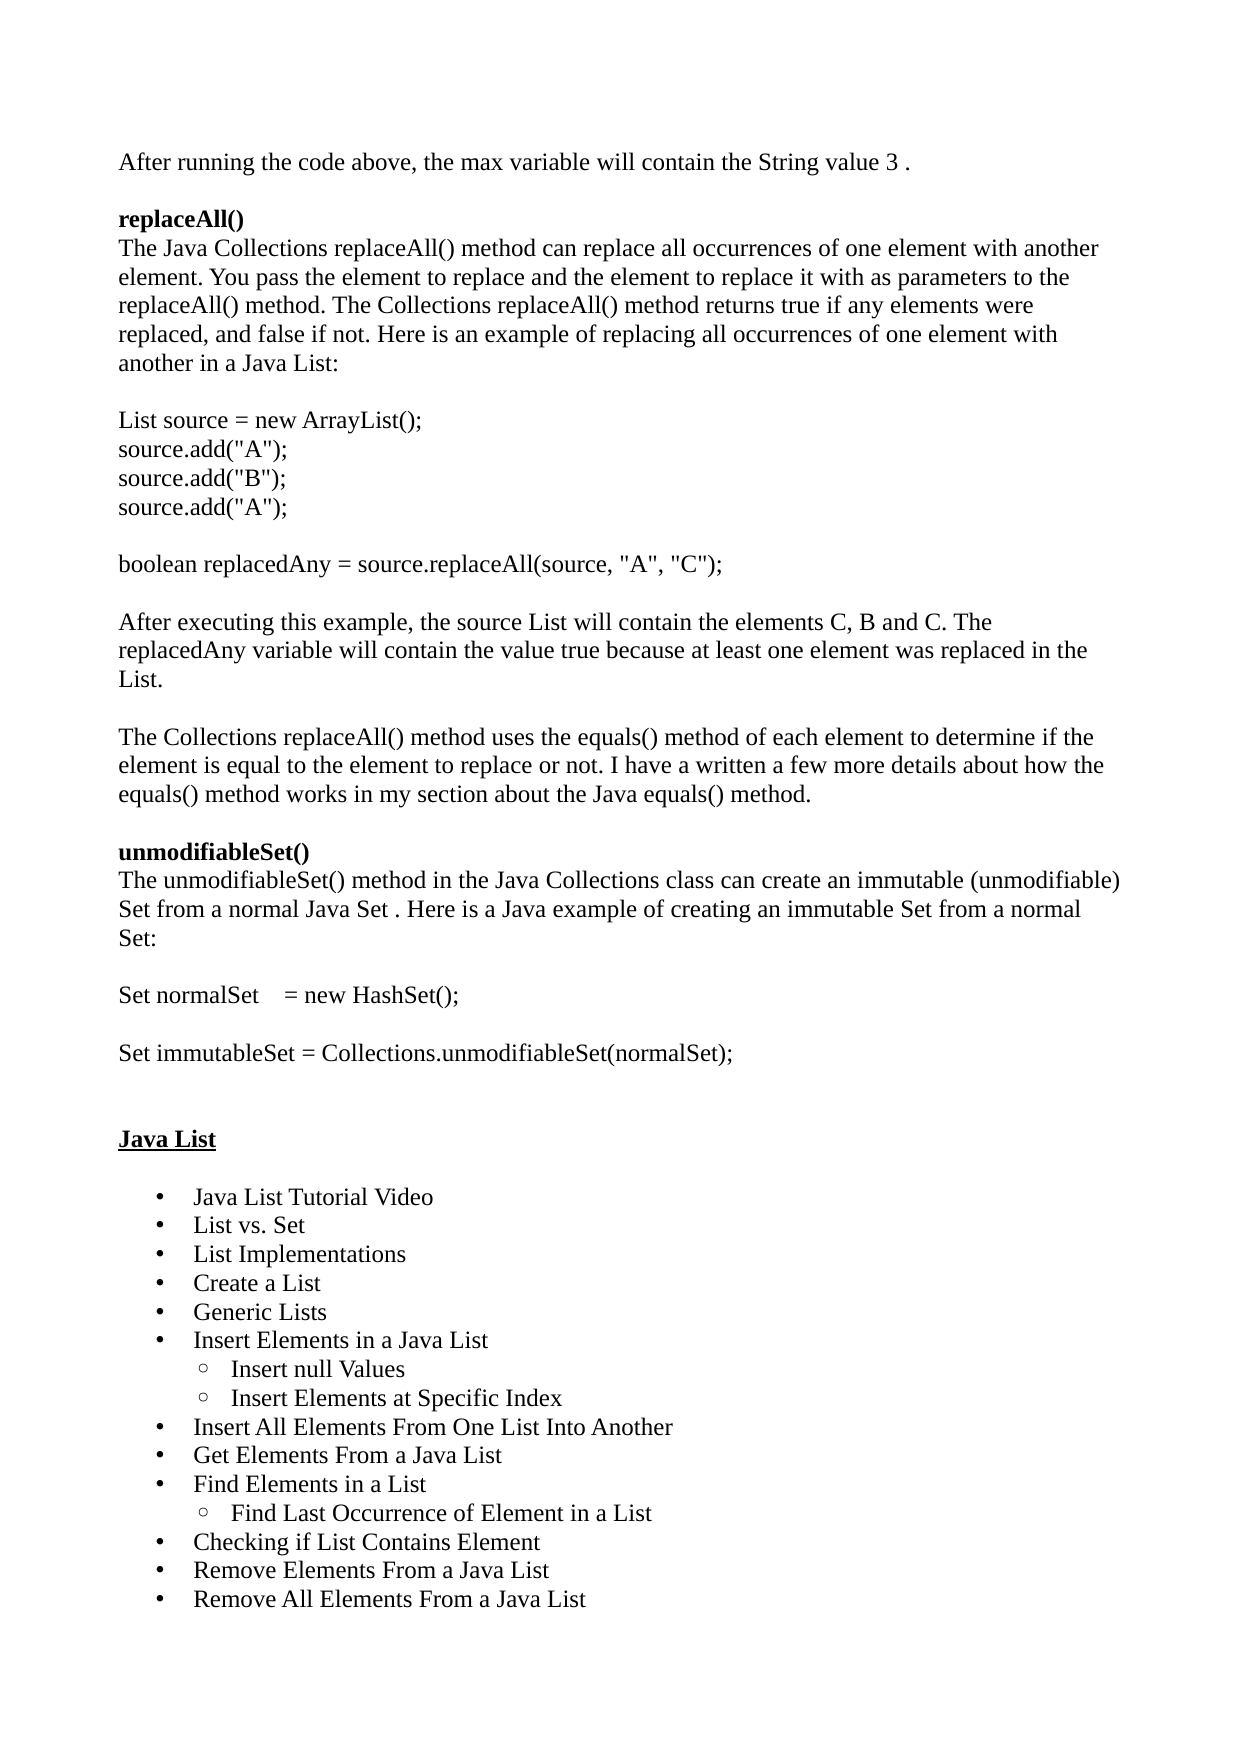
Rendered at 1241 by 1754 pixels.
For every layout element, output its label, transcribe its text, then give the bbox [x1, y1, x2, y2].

text After executing this example, the source List will contain the elements C, B and C. The replacedAny variable will contain the value true because at least one element was replaced in the List. [118, 607, 1122, 693]
list Insert null Values [193, 1354, 1122, 1383]
text source.add("A"); [118, 434, 1122, 463]
text The unmodifiableSet() method in the Java Collections class can create an immutable (unmodifiable) Set from a normal Java Set . Here is a Java example of creating an immutable Set from a normal Set: [118, 866, 1122, 952]
text unmodifiableSet() [118, 837, 1122, 866]
text Set immutableSet = Collections.unmodifiableSet(normalSet); [118, 1038, 1122, 1067]
list Remove Elements From a Java List [156, 1556, 1122, 1584]
text Set normalSet = new HashSet(); [118, 981, 1122, 1009]
text After running the code above, the max variable will contain the String value 3 . [118, 147, 1122, 176]
text Java List [118, 1124, 1122, 1153]
list Get Elements From a Java List [156, 1441, 1122, 1469]
list Remove All Elements From a Java List [156, 1584, 1122, 1613]
list List vs. Set [156, 1211, 1122, 1239]
list Java List Tutorial Video [156, 1182, 1122, 1211]
text boolean replacedAny = source.replaceAll(source, "A", "C"); [118, 549, 1122, 578]
text The Collections replaceAll() method uses the equals() method of each element to determine if the element is equal to the element to replace or not. I have a written a few more details about how the equals() method works in my section about the Java equals() method. [118, 722, 1122, 808]
text source.add("A"); [118, 492, 1122, 521]
list Generic Lists [156, 1297, 1122, 1326]
list Checking if List Contains Element [156, 1527, 1122, 1556]
text List source = new ArrayList(); [118, 406, 1122, 434]
list List Implementations [156, 1239, 1122, 1268]
text source.add("B"); [118, 463, 1122, 492]
list Insert All Elements From One List Into Another [156, 1412, 1122, 1441]
list Insert Elements at Specific Index [193, 1383, 1122, 1412]
list Find Elements in a List [156, 1469, 1122, 1498]
text replaceAll() [118, 204, 1122, 233]
list Find Last Occurrence of Element in a List [193, 1498, 1122, 1527]
list Create a List [156, 1268, 1122, 1297]
text The Java Collections replaceAll() method can replace all occurrences of one element with another element. You pass the element to replace and the element to replace it with as parameters to the replaceAll() method. The Collections replaceAll() method returns true if any elements were replaced, and false if not. Here is an example of replacing all occurrences of one element with another in a Java List: [118, 233, 1122, 377]
list Insert Elements in a Java List [156, 1326, 1122, 1354]
